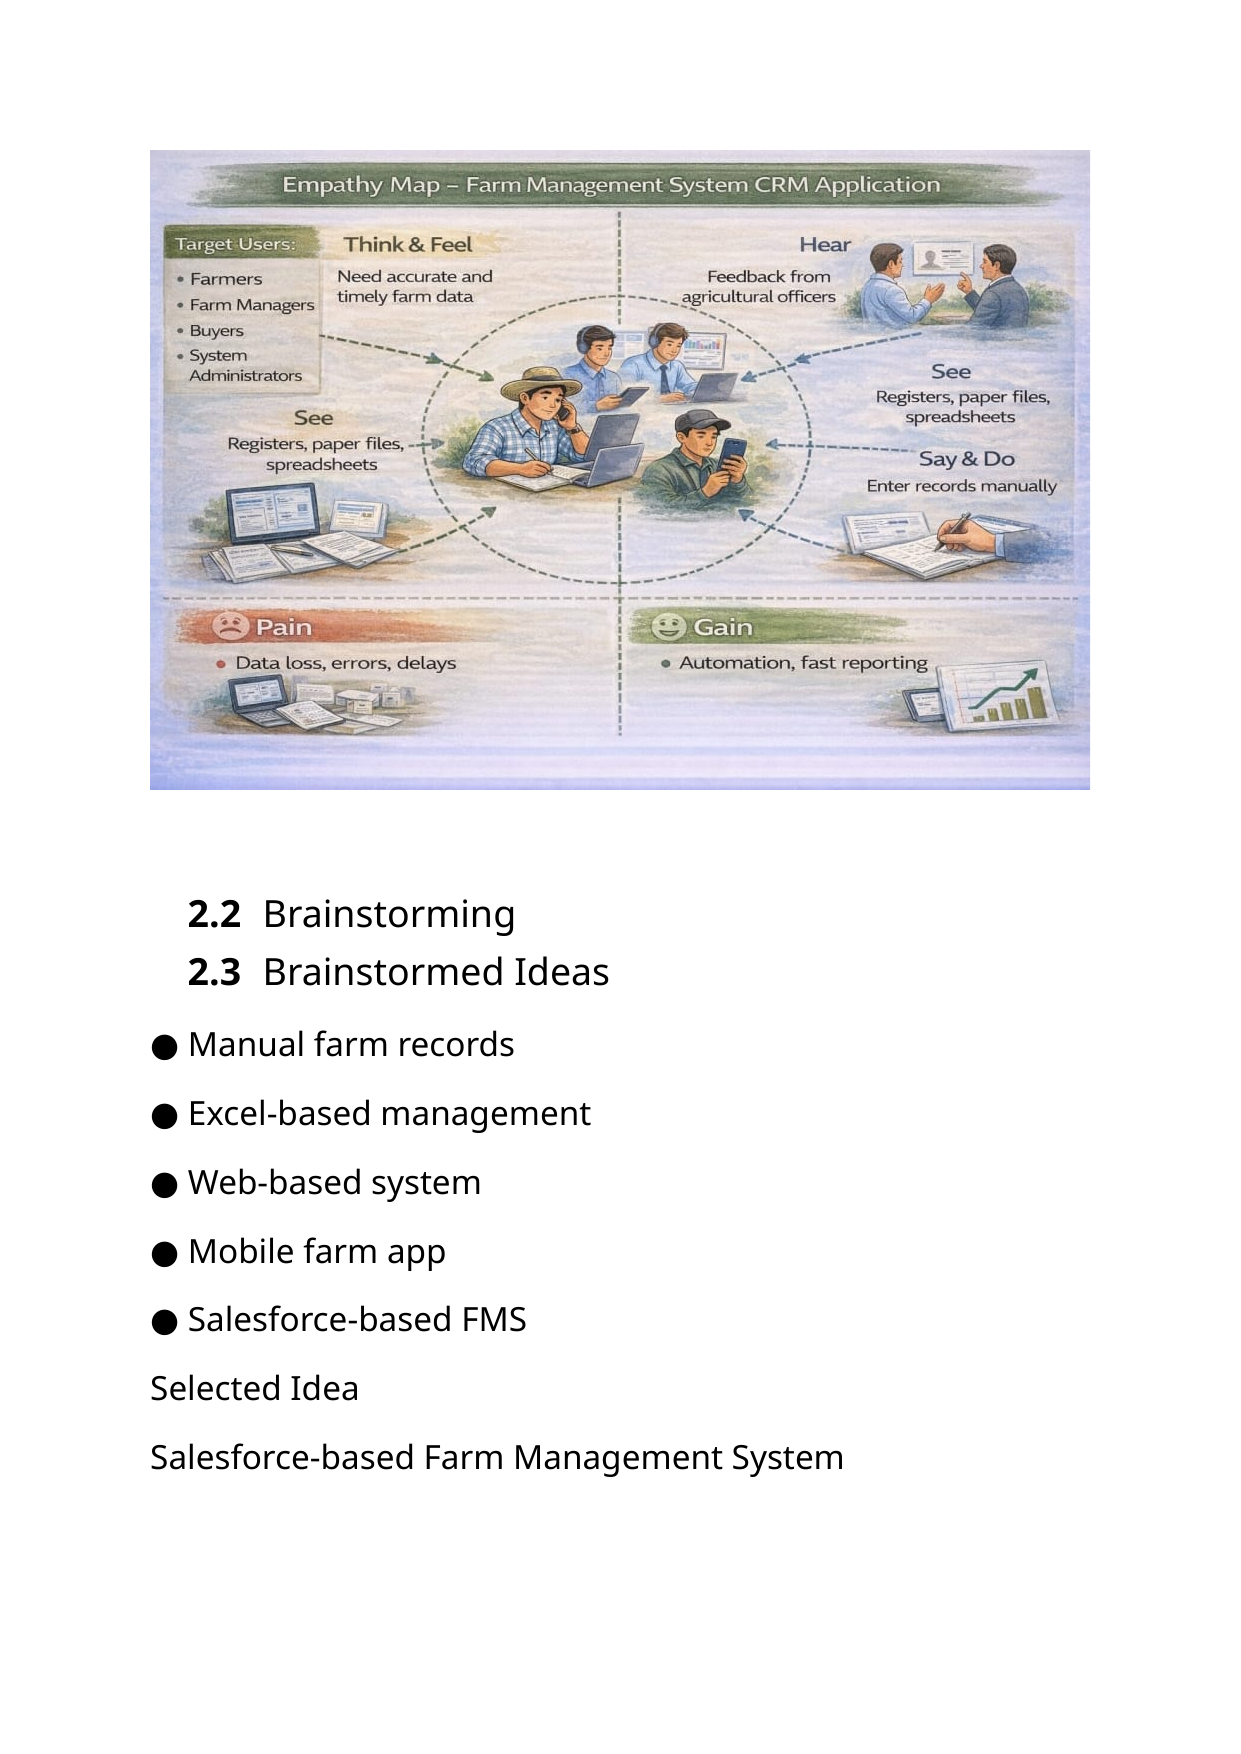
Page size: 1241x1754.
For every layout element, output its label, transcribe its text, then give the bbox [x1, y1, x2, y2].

text ● Web-based system [150, 1158, 1090, 1204]
text ● Salesforce-based FMS [150, 1296, 1090, 1342]
list Brainstormed Ideas [187, 946, 1090, 997]
list Brainstorming [187, 887, 1090, 938]
text ● Excel-based management [150, 1090, 1090, 1135]
text Salesforce-based Farm Management System [150, 1434, 1090, 1479]
text ● Mobile farm app [150, 1227, 1090, 1273]
text ● Manual farm records [150, 1021, 1090, 1066]
text Selected Idea [150, 1365, 1090, 1411]
